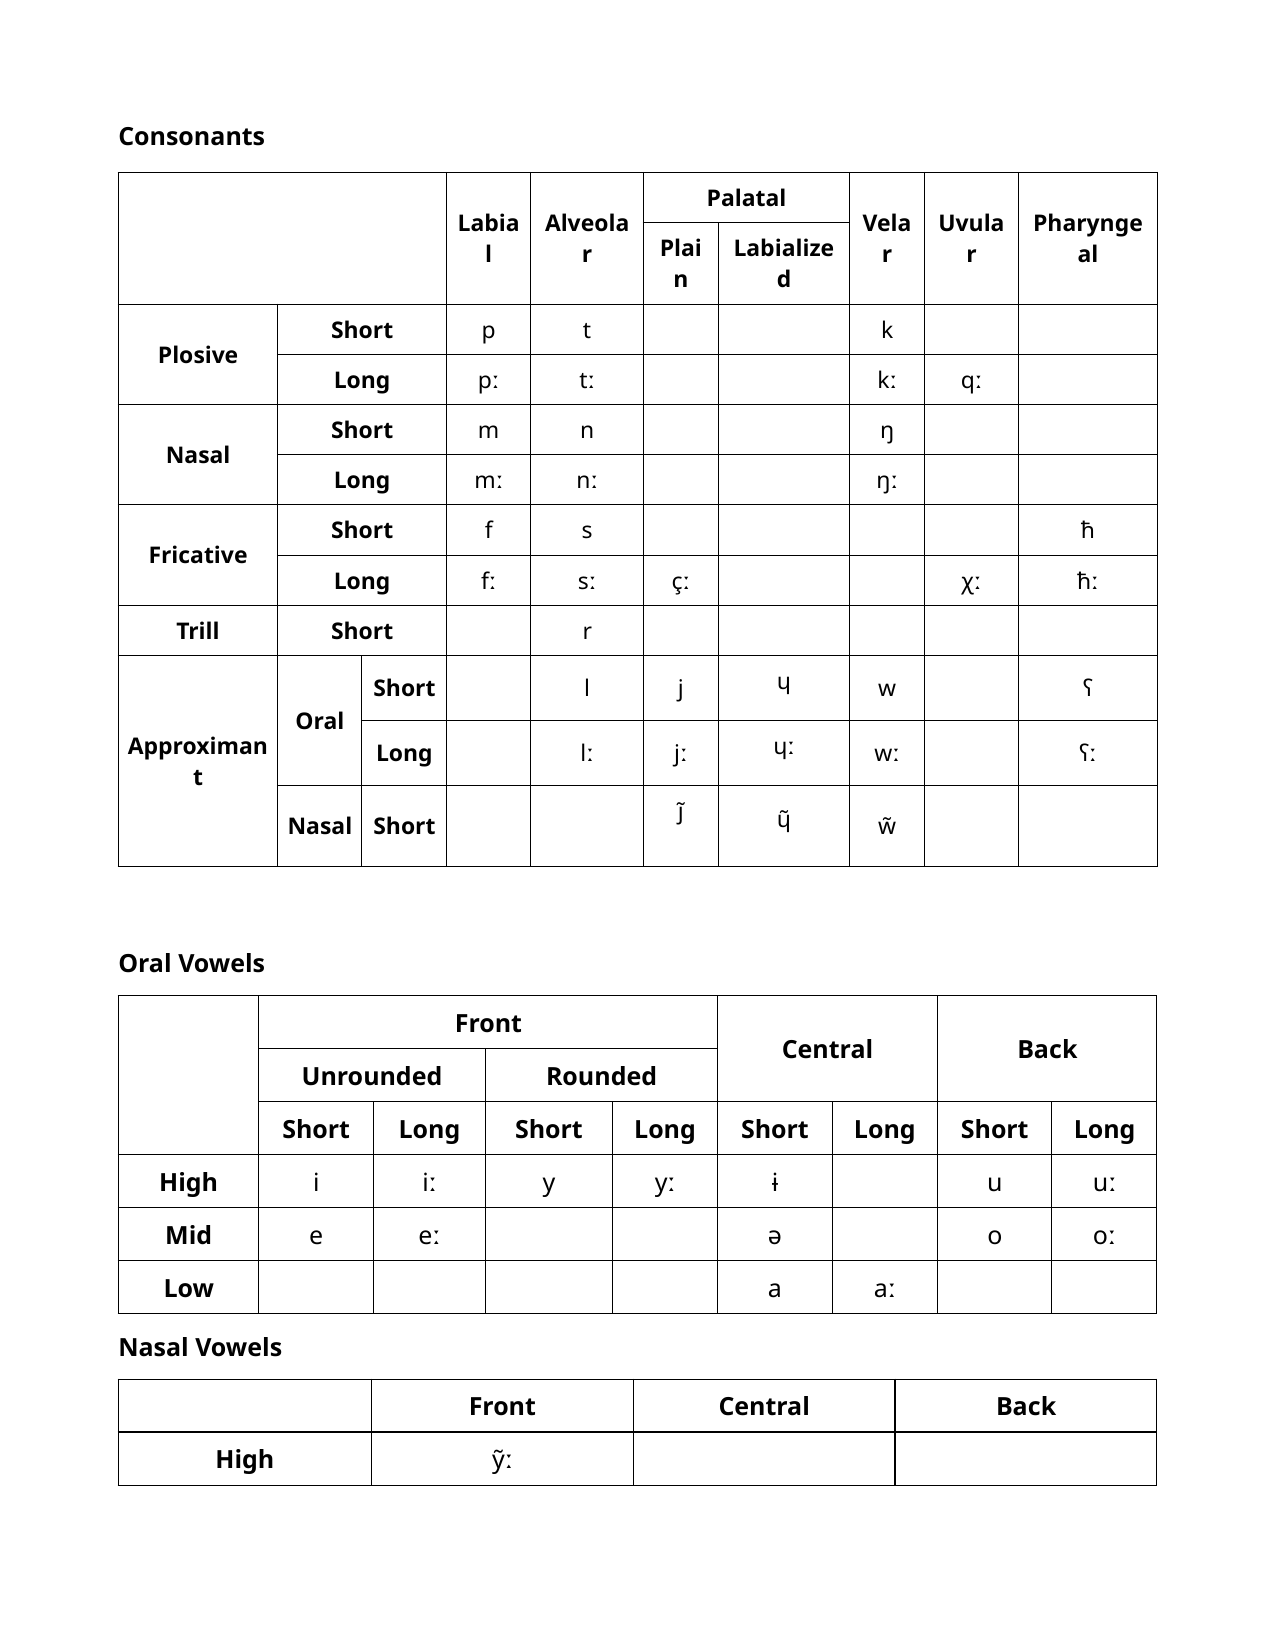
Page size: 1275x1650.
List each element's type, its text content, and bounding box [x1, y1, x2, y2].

table_cell [925, 405, 1018, 454]
table_cell nː [531, 455, 643, 504]
table_cell ɥː [719, 721, 849, 784]
table_cell [925, 505, 1018, 554]
table_cell p [447, 305, 530, 354]
table_cell [925, 455, 1018, 504]
table_cell w̃ [850, 786, 924, 866]
table_cell aː [833, 1261, 937, 1313]
table_cell Short [362, 786, 446, 866]
table_cell Nasal [278, 786, 361, 866]
table_header Alveolar [531, 173, 643, 303]
table_cell [850, 556, 924, 605]
table_cell yː [613, 1155, 717, 1207]
table_cell Rounded [486, 1049, 717, 1101]
table_cell oː [1052, 1208, 1156, 1260]
table_cell Long [1052, 1102, 1156, 1154]
table_cell [719, 305, 849, 354]
table_header Central [634, 1380, 894, 1431]
table_cell Long [833, 1102, 937, 1154]
table_cell qː [925, 355, 1018, 404]
table_cell s [531, 505, 643, 554]
table_cell wː [850, 721, 924, 784]
table_header Front [259, 996, 717, 1048]
table_cell [925, 656, 1018, 720]
table_cell kː [850, 355, 924, 404]
table_cell [719, 606, 849, 655]
table_cell [644, 505, 718, 554]
table_cell Labialized [719, 223, 849, 303]
table_cell ʕː [1019, 721, 1157, 784]
table_cell çː [644, 556, 718, 605]
table_cell [1019, 405, 1157, 454]
table_cell Long [278, 556, 446, 605]
table_cell [1019, 455, 1157, 504]
table_cell ə [718, 1208, 832, 1260]
table_cell [447, 721, 530, 784]
table_cell High [119, 1155, 258, 1207]
table_header Back [938, 996, 1156, 1101]
table_header Back [896, 1380, 1156, 1431]
table_cell k [850, 305, 924, 354]
table_cell ỹː [372, 1433, 633, 1484]
table_cell uː [1052, 1155, 1156, 1207]
table_cell [925, 606, 1018, 655]
table_cell [644, 606, 718, 655]
table_cell j̃ [644, 786, 718, 866]
table_header [119, 173, 446, 303]
table_cell [1052, 1261, 1156, 1313]
table_cell pː [447, 355, 530, 404]
table_cell [447, 606, 530, 655]
table_cell y [486, 1155, 612, 1207]
table_cell Long [362, 721, 446, 784]
table_cell Short [278, 305, 446, 354]
table_header Velar [850, 173, 924, 303]
table_cell ħ [1019, 505, 1157, 554]
table_cell [486, 1208, 612, 1260]
table_cell f [447, 505, 530, 554]
table_cell Long [613, 1102, 717, 1154]
table_cell iː [374, 1155, 485, 1207]
table_cell Short [278, 505, 446, 554]
table_cell [644, 405, 718, 454]
table_cell [719, 505, 849, 554]
table_header Uvular [925, 173, 1018, 303]
table_cell [259, 1261, 373, 1313]
table_cell t [531, 305, 643, 354]
table_cell ɥ̃ [719, 786, 849, 866]
table_cell j [644, 656, 718, 720]
table_cell Fricative [119, 505, 277, 605]
table_cell [1019, 355, 1157, 404]
table_cell Long [374, 1102, 485, 1154]
table_cell [634, 1433, 894, 1484]
table_cell w [850, 656, 924, 720]
table_cell [850, 505, 924, 554]
table_cell [938, 1261, 1051, 1313]
table_cell [925, 305, 1018, 354]
table_cell Short [278, 606, 446, 655]
table_header Pharyngeal [1019, 173, 1157, 303]
table_cell Short [362, 656, 446, 720]
table_header Palatal [644, 173, 849, 222]
table_header Front [372, 1380, 633, 1431]
table_cell Long [278, 455, 446, 504]
table_header Central [718, 996, 937, 1101]
table_cell [850, 606, 924, 655]
table_cell Short [259, 1102, 373, 1154]
table_cell [644, 305, 718, 354]
table_cell Approximant [119, 656, 277, 866]
table_cell [374, 1261, 485, 1313]
table_cell o [938, 1208, 1051, 1260]
table_cell Nasal [119, 405, 277, 504]
table_cell Oral [278, 656, 361, 784]
table_header Labial [447, 173, 530, 303]
table_cell χː [925, 556, 1018, 605]
table_cell [531, 786, 643, 866]
table_cell i [259, 1155, 373, 1207]
table_cell Plain [644, 223, 718, 303]
table_cell ŋ [850, 405, 924, 454]
table_cell a [718, 1261, 832, 1313]
table_cell [719, 455, 849, 504]
table_cell High [119, 1433, 371, 1484]
table_cell eː [374, 1208, 485, 1260]
table_cell n [531, 405, 643, 454]
table_cell Unrounded [259, 1049, 485, 1101]
table_cell [833, 1155, 937, 1207]
table_cell [719, 355, 849, 404]
table_cell [1019, 305, 1157, 354]
table_cell [447, 656, 530, 720]
table_cell Short [486, 1102, 612, 1154]
table_cell [613, 1208, 717, 1260]
table_cell Mid [119, 1208, 258, 1260]
table_cell e [259, 1208, 373, 1260]
table_cell Trill [119, 606, 277, 655]
table_cell m [447, 405, 530, 454]
table_cell tː [531, 355, 643, 404]
table_cell Short [718, 1102, 832, 1154]
table_cell ɨ [718, 1155, 832, 1207]
table_cell sː [531, 556, 643, 605]
text Nasal Vowels [118, 1329, 1157, 1363]
table_cell lː [531, 721, 643, 784]
table_cell [1019, 606, 1157, 655]
table_cell ħː [1019, 556, 1157, 605]
table_cell jː [644, 721, 718, 784]
table_cell u [938, 1155, 1051, 1207]
table_cell [613, 1261, 717, 1313]
table_cell Low [119, 1261, 258, 1313]
text Consonants [118, 118, 1157, 152]
table_cell [833, 1208, 937, 1260]
table_cell [447, 786, 530, 866]
table_cell [1019, 786, 1157, 866]
table_cell l [531, 656, 643, 720]
table_cell [644, 355, 718, 404]
table_cell Short [938, 1102, 1051, 1154]
table_cell fː [447, 556, 530, 605]
table_cell [644, 455, 718, 504]
table_cell [719, 405, 849, 454]
table_cell [486, 1261, 612, 1313]
table_cell mː [447, 455, 530, 504]
table_cell ʕ [1019, 656, 1157, 720]
table_cell Plosive [119, 305, 277, 404]
table_header [119, 996, 258, 1154]
table_cell [896, 1433, 1156, 1484]
table_cell [719, 556, 849, 605]
table_cell Short [278, 405, 446, 454]
table_header [119, 1380, 371, 1431]
text Oral Vowels [118, 946, 1157, 980]
table_cell [925, 721, 1018, 784]
table_cell Long [278, 355, 446, 404]
table_cell ŋː [850, 455, 924, 504]
table_cell ɥ [719, 656, 849, 720]
table_cell [925, 786, 1018, 866]
table_cell r [531, 606, 643, 655]
